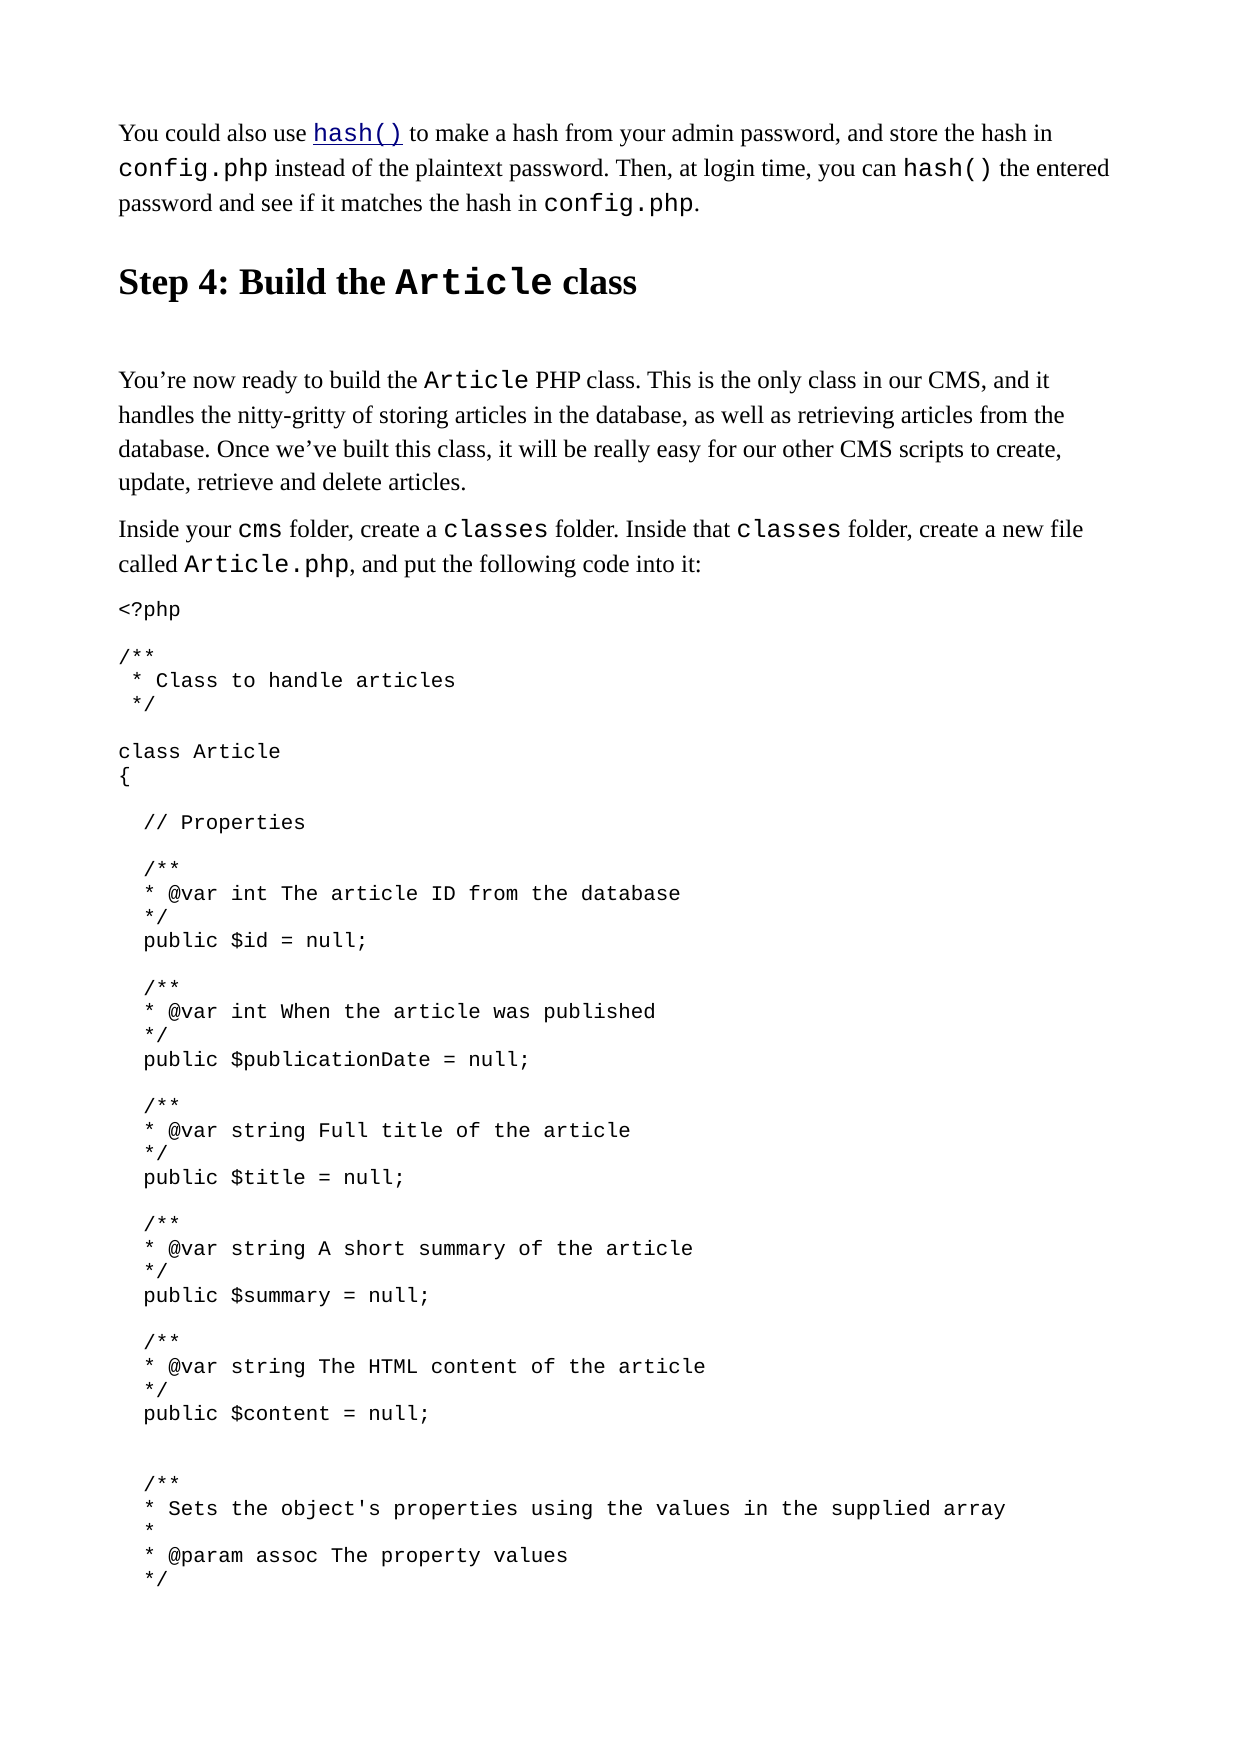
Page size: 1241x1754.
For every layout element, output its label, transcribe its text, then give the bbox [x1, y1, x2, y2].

subtitle Step 4: Build the Article class [118, 259, 1122, 305]
text */ [118, 907, 1122, 930]
text */ [118, 694, 1122, 718]
text { [118, 765, 1122, 788]
text class Article [118, 741, 1122, 765]
text */ [118, 1380, 1122, 1403]
text */ [118, 1261, 1122, 1285]
text /** [118, 1096, 1122, 1119]
text */ [118, 1569, 1122, 1592]
text /** [118, 978, 1122, 1001]
text /** [118, 647, 1122, 670]
text public $id = null; [118, 930, 1122, 954]
text // Properties [118, 812, 1122, 836]
text public $publicationDate = null; [118, 1049, 1122, 1072]
text * @var string The HTML content of the article [118, 1356, 1122, 1380]
text <?php [118, 599, 1122, 623]
text You’re now ready to build the Article PHP class. This is the only class in our CMS, and it handles the nitty-gritty of storing articles in the database, as well as retrieving articles from the database. Once we’ve built this class, it will be really easy for our other CMS scripts to create, update, retrieve and delete articles. [118, 366, 1122, 495]
text * @var string A short summary of the article [118, 1238, 1122, 1261]
text * @var string Full title of the article [118, 1119, 1122, 1143]
text You could also use hash() to make a hash from your admin password, and store the hash in config.php instead of the plaintext password. Then, at login time, you can hash() the entered password and see if it matches the hash in config.php. [118, 118, 1122, 219]
text */ [118, 1025, 1122, 1049]
text /** [118, 859, 1122, 883]
text public $summary = null; [118, 1285, 1122, 1309]
text /** [118, 1332, 1122, 1356]
text * @var int The article ID from the database [118, 883, 1122, 907]
text Inside your cms folder, create a classes folder. Inside that classes folder, create a new file called Article.php, and put the following code into it: [118, 514, 1122, 580]
text * Class to handle articles [118, 670, 1122, 694]
text public $title = null; [118, 1167, 1122, 1191]
text * @param assoc The property values [118, 1545, 1122, 1569]
text /** [118, 1474, 1122, 1498]
text /** [118, 1214, 1122, 1238]
text public $content = null; [118, 1403, 1122, 1427]
text * [118, 1522, 1122, 1545]
text * Sets the object's properties using the values in the supplied array [118, 1498, 1122, 1522]
text * @var int When the article was published [118, 1001, 1122, 1025]
text */ [118, 1143, 1122, 1167]
